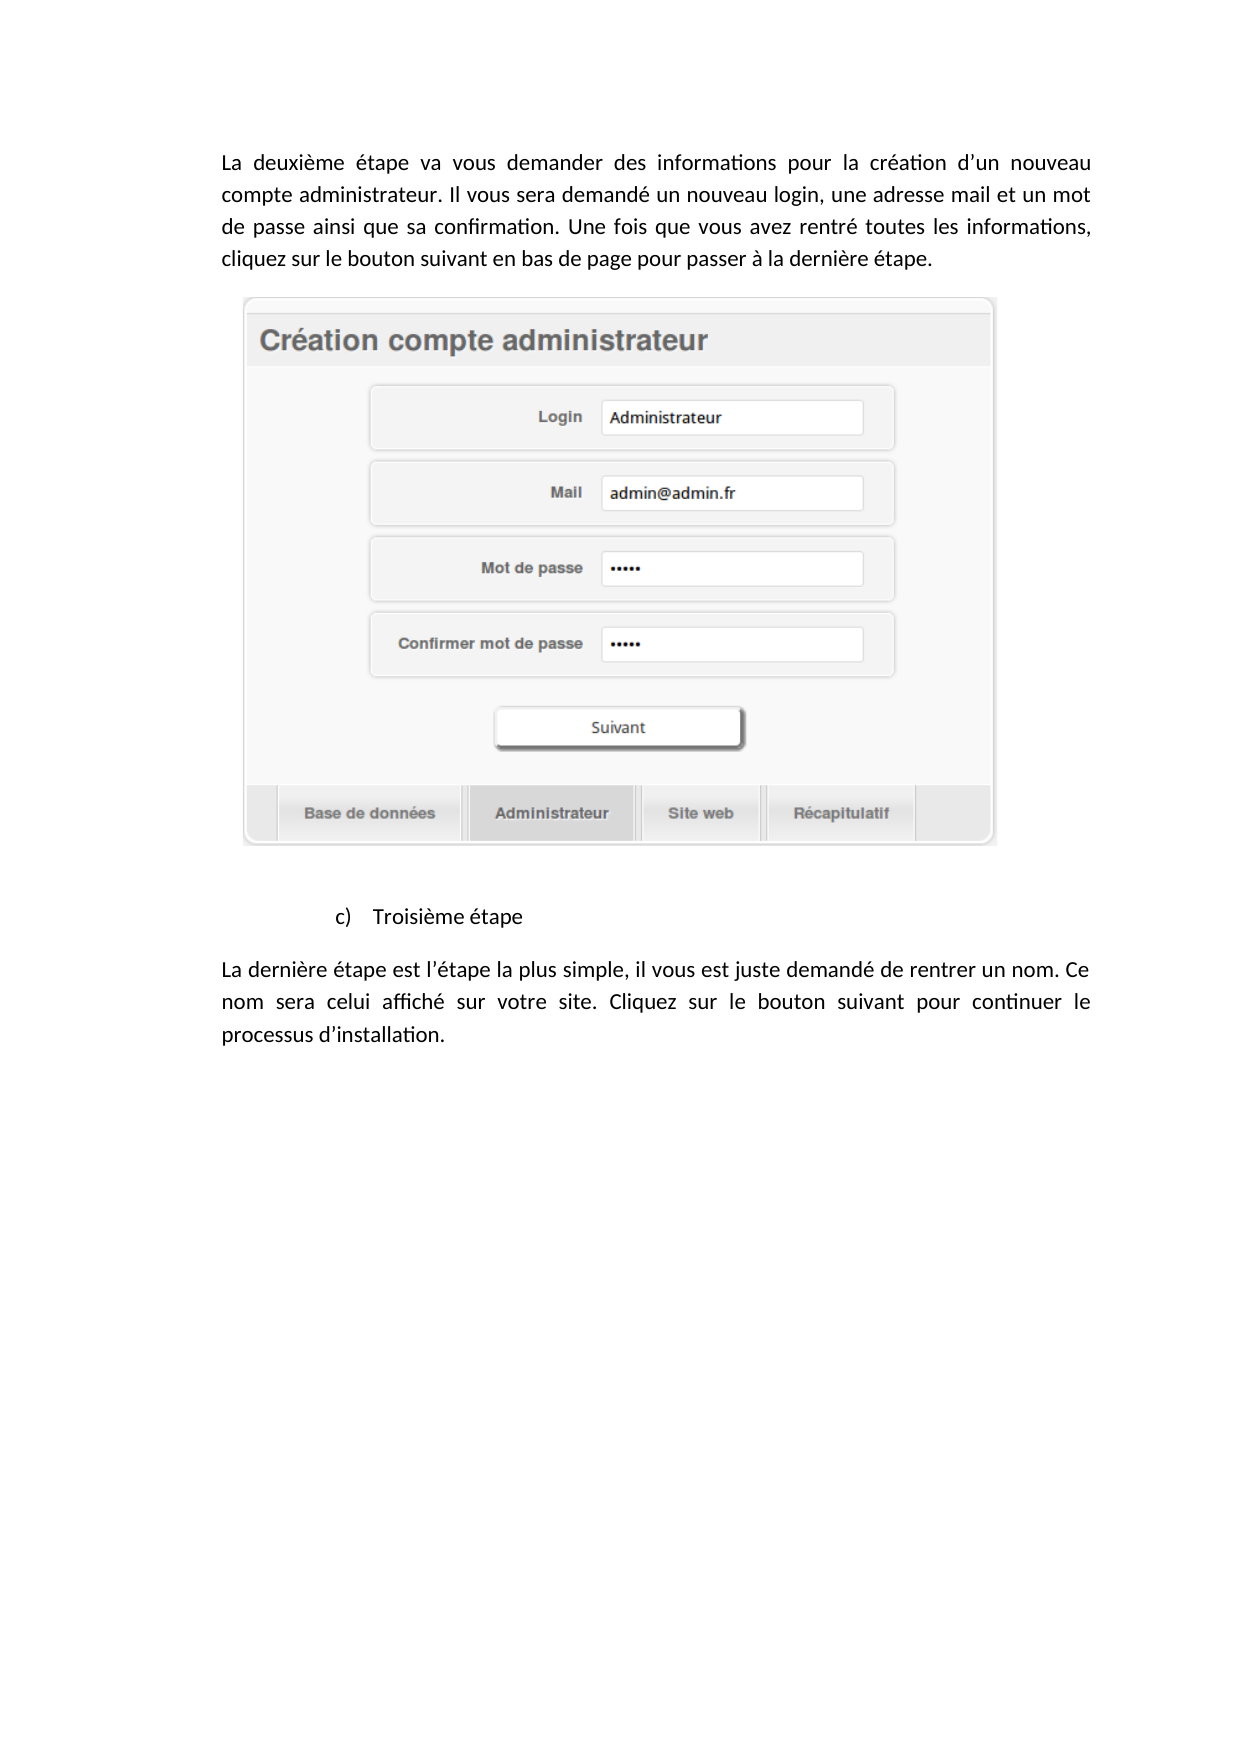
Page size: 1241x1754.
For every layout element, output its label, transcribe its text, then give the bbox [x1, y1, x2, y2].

text La dernière étape est l’étape la plus simple, il vous est juste demandé de rentrer un nom. Ce nom sera celui affiché sur votre site. Cliquez sur le bouton suivant pour continuer le processus d’installation. [221, 955, 1093, 1048]
text La deuxième étape va vous demander des informations pour la création d’un nouveau compte administrateur. Il vous sera demandé un nouveau login, une adresse mail et un mot de passe ainsi que sa confirmation. Une fois que vous avez rentré toutes les informations, cliquez sur le bouton suivant en bas de page pour passer à la dernière étape. [221, 148, 1093, 272]
list Troisième étape [335, 902, 1093, 930]
picture [242, 297, 998, 846]
